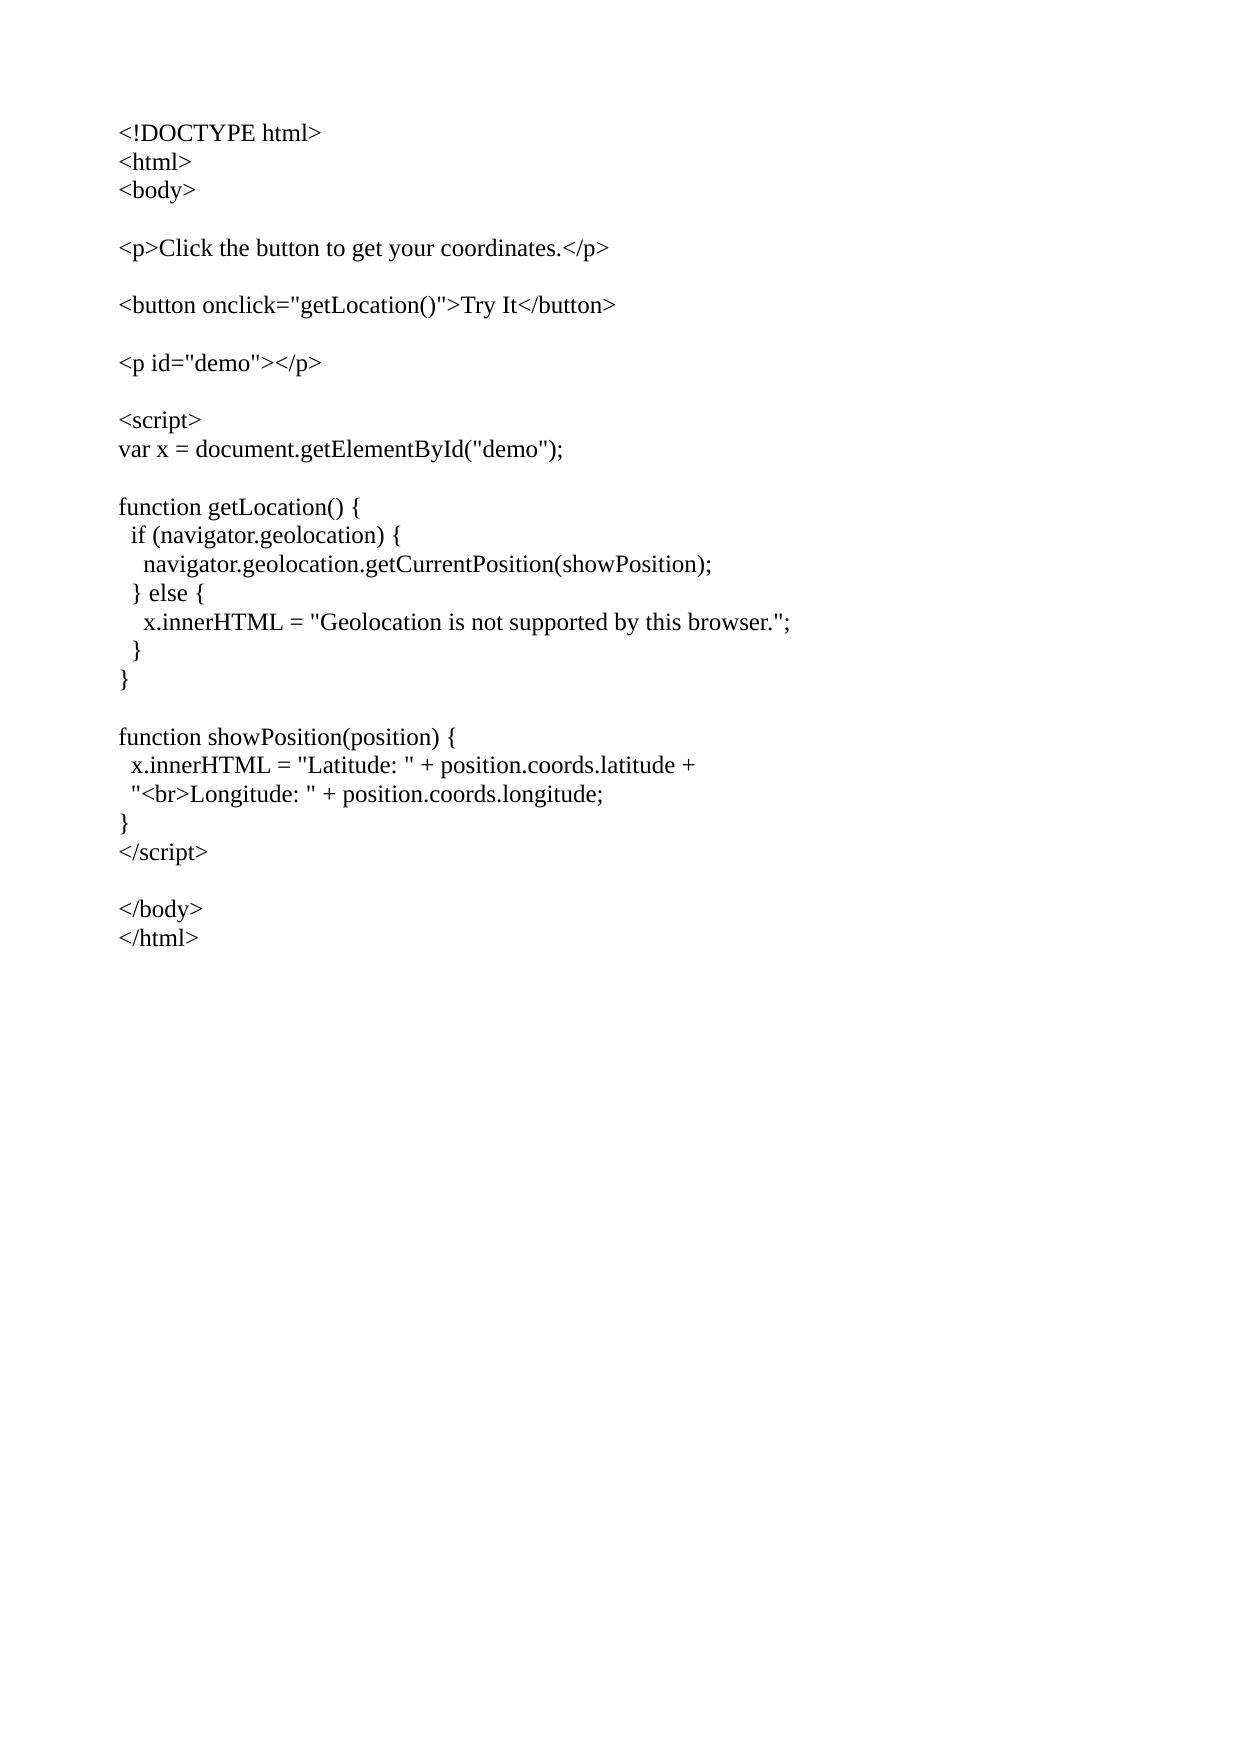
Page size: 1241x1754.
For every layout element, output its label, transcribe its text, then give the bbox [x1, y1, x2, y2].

text </html> [118, 923, 1122, 952]
text x.innerHTML = "Geolocation is not supported by this browser."; [118, 607, 1122, 636]
text if (navigator.geolocation) { [118, 521, 1122, 549]
text <html> [118, 147, 1122, 176]
text </script> [118, 837, 1122, 866]
text <p id="demo"></p> [118, 348, 1122, 377]
text } else { [118, 578, 1122, 607]
text } [118, 664, 1122, 693]
text function getLocation() { [118, 492, 1122, 521]
text navigator.geolocation.getCurrentPosition(showPosition); [118, 549, 1122, 578]
text <body> [118, 176, 1122, 204]
text <script> [118, 406, 1122, 434]
text } [118, 636, 1122, 664]
text <!DOCTYPE html> [118, 118, 1122, 147]
text "<br>Longitude: " + position.coords.longitude; [118, 779, 1122, 808]
text <button onclick="getLocation()">Try It</button> [118, 291, 1122, 319]
text var x = document.getElementById("demo"); [118, 434, 1122, 463]
text function showPosition(position) { [118, 722, 1122, 751]
text x.innerHTML = "Latitude: " + position.coords.latitude + [118, 751, 1122, 779]
text } [118, 808, 1122, 837]
text <p>Click the button to get your coordinates.</p> [118, 233, 1122, 262]
text </body> [118, 894, 1122, 923]
